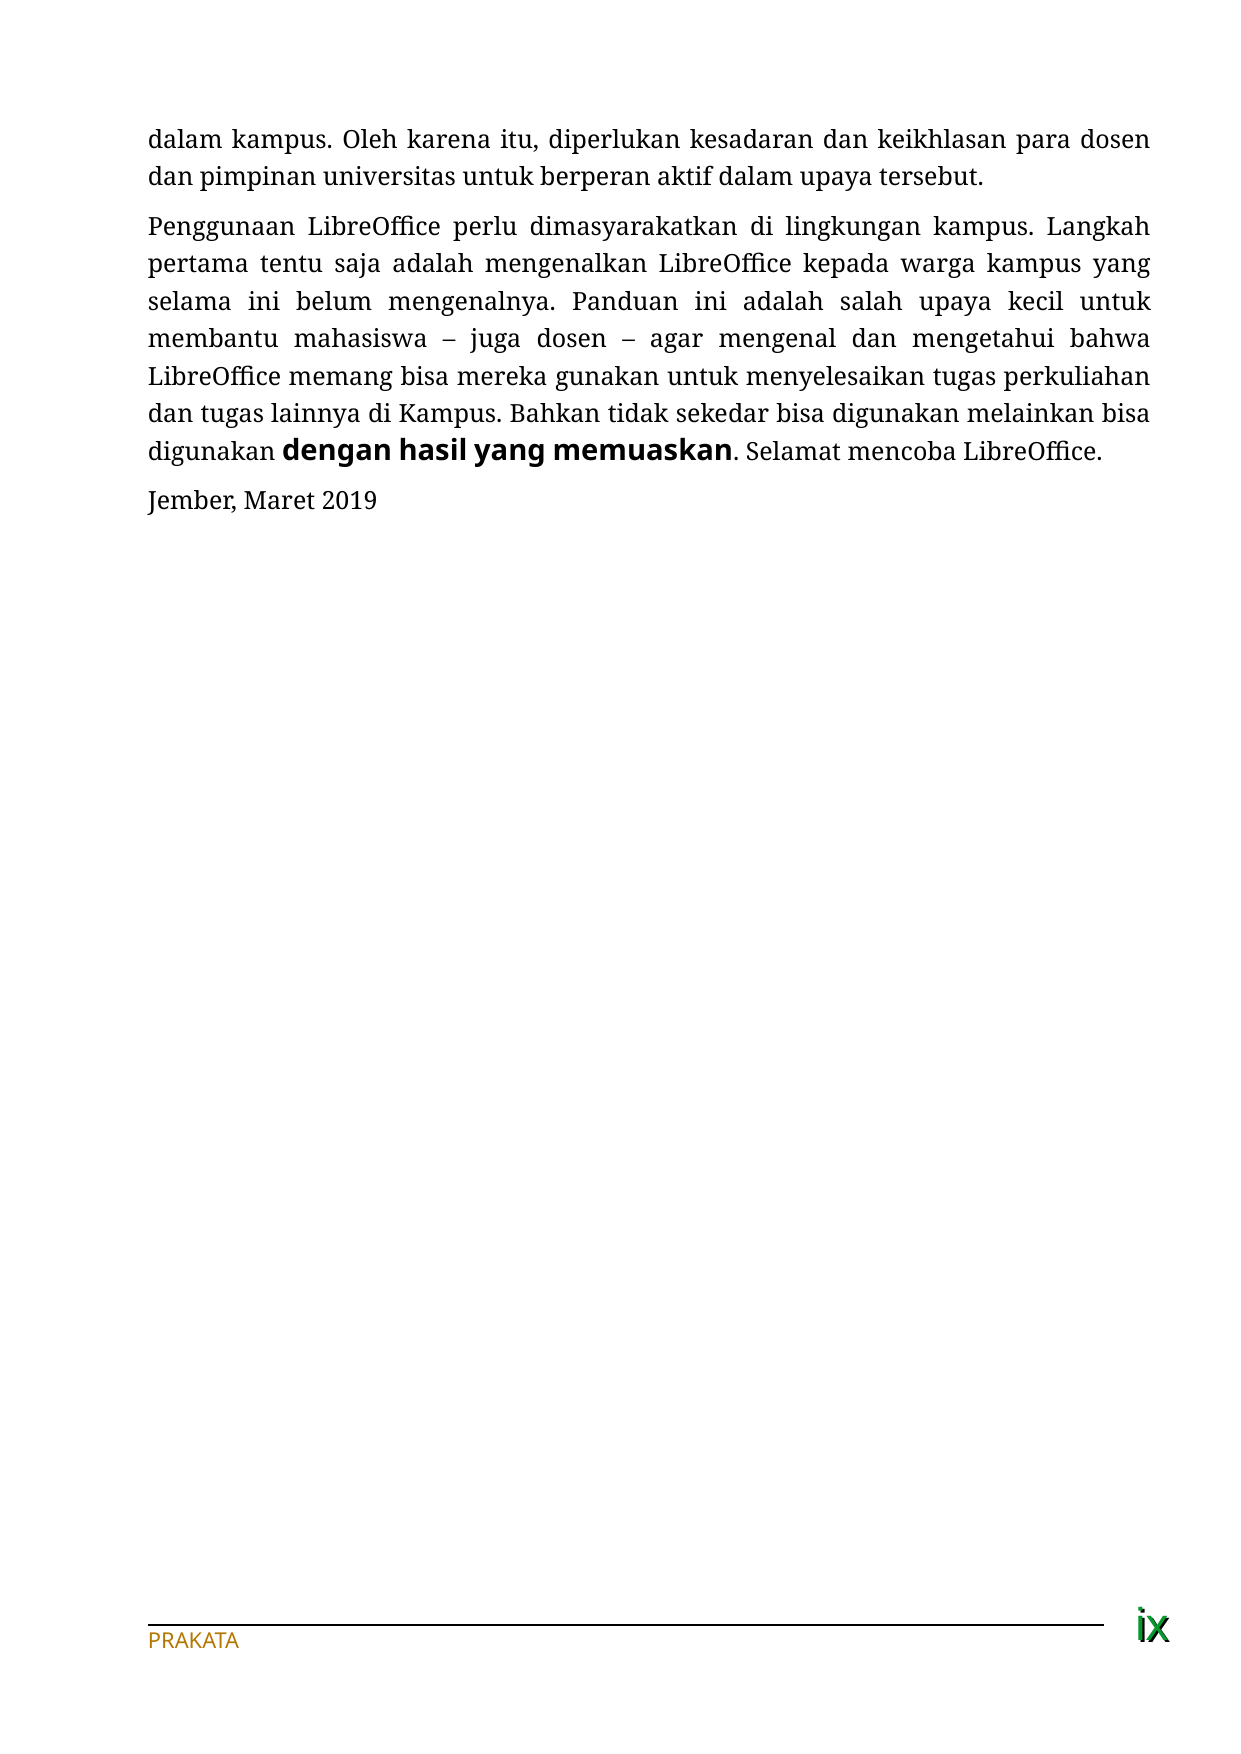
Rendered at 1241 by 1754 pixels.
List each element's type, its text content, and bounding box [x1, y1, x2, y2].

text Jember, Maret 2019 [148, 479, 1152, 517]
text dalam kampus. Oleh karena itu, diperlukan kesadaran dan keikhlasan para dosen dan pimpinan universitas untuk berperan aktif dalam upaya tersebut. [148, 118, 1152, 193]
text Penggunaan LibreOffice perlu dimasyarakatkan di lingkungan kampus. Langkah pertama tentu saja adalah mengenalkan LibreOffice kepada warga kampus yang selama ini belum mengenalnya. Panduan ini adalah salah upaya kecil untuk membantu mahasiswa – juga dosen – agar mengenal dan mengetahui bahwa LibreOffice memang bisa mereka gunakan untuk menyelesaikan tugas perkuliahan dan tugas lainnya di Kampus. Bahkan tidak sekedar bisa digunakan melainkan bisa digunakan dengan hasil yang memuaskan. Selamat mencoba LibreOffice. [148, 205, 1152, 467]
